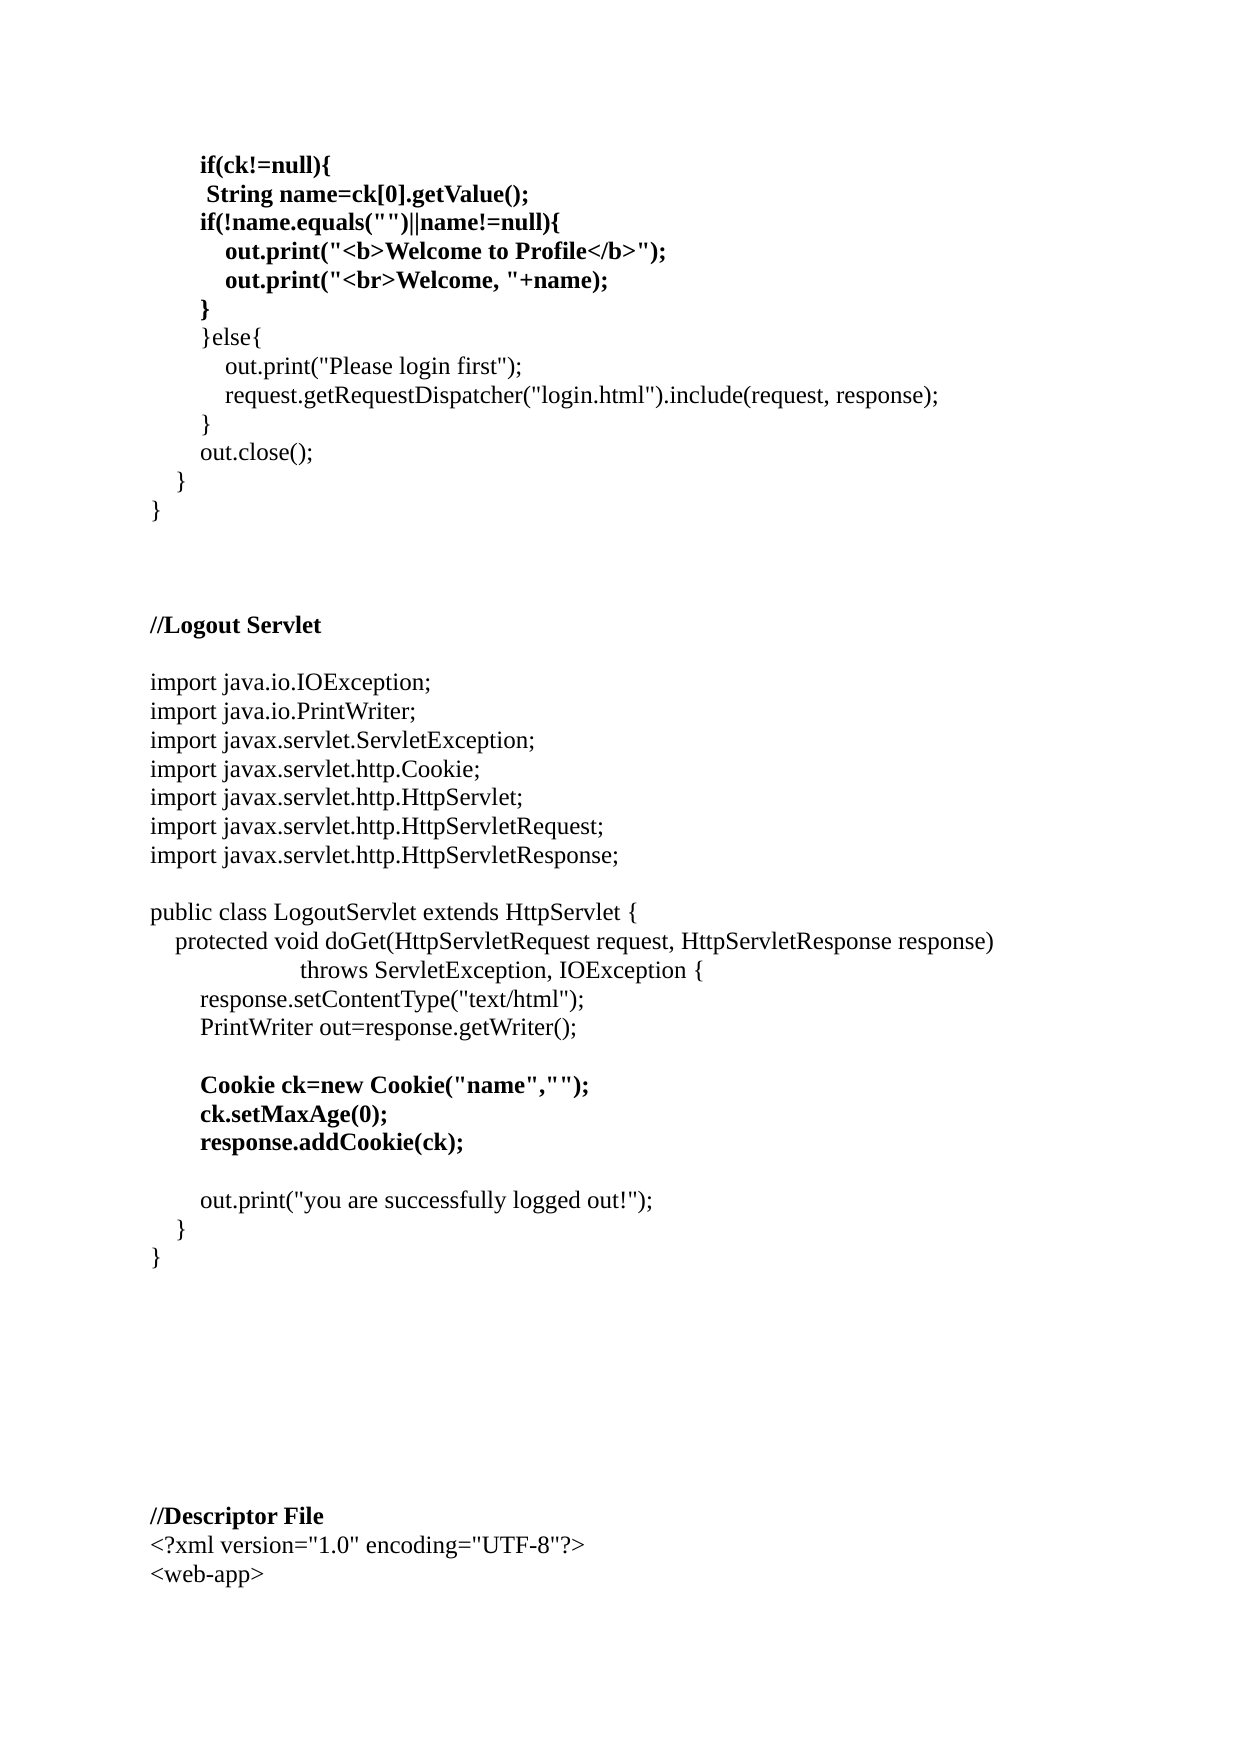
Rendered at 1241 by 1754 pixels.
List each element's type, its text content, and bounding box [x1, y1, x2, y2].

text import javax.servlet.http.HttpServletRequest; [150, 811, 1090, 840]
text if(ck!=null){ [150, 150, 1090, 179]
text String name=ck[0].getValue(); [150, 179, 1090, 207]
text } [150, 409, 1090, 437]
text import javax.servlet.ServletException; [150, 725, 1090, 754]
text import java.io.PrintWriter; [150, 696, 1090, 725]
text <?xml version="1.0" encoding="UTF-8"?> [150, 1530, 1090, 1559]
text <web-app> [150, 1559, 1090, 1587]
text throws ServletException, IOException { [150, 955, 1090, 984]
text import javax.servlet.http.HttpServletResponse; [150, 840, 1090, 869]
text out.print("Please login first"); [150, 351, 1090, 380]
text }else{ [150, 322, 1090, 351]
text out.print("<b>Welcome to Profile</b>"); [150, 236, 1090, 265]
text import java.io.IOException; [150, 667, 1090, 696]
text public class LogoutServlet extends HttpServlet { [150, 897, 1090, 926]
text ck.setMaxAge(0); [150, 1099, 1090, 1127]
text out.print("<br>Welcome, "+name); [150, 265, 1090, 294]
text response.setContentType("text/html"); [150, 984, 1090, 1012]
text //Logout Servlet [150, 610, 1090, 639]
text } [150, 466, 1090, 495]
text protected void doGet(HttpServletRequest request, HttpServletResponse response) [150, 926, 1090, 955]
text PrintWriter out=response.getWriter(); [150, 1012, 1090, 1041]
text if(!name.equals("")||name!=null){ [150, 207, 1090, 236]
text out.print("you are successfully logged out!"); [150, 1185, 1090, 1214]
text import javax.servlet.http.HttpServlet; [150, 782, 1090, 811]
text } [150, 1214, 1090, 1242]
text response.addCookie(ck); [150, 1127, 1090, 1156]
text //Descriptor File [150, 1501, 1090, 1530]
text import javax.servlet.http.Cookie; [150, 754, 1090, 782]
text request.getRequestDispatcher("login.html").include(request, response); [150, 380, 1090, 409]
text } [150, 294, 1090, 322]
text } [150, 495, 1090, 524]
text } [150, 1242, 1090, 1271]
text out.close(); [150, 437, 1090, 466]
text Cookie ck=new Cookie("name",""); [150, 1070, 1090, 1099]
